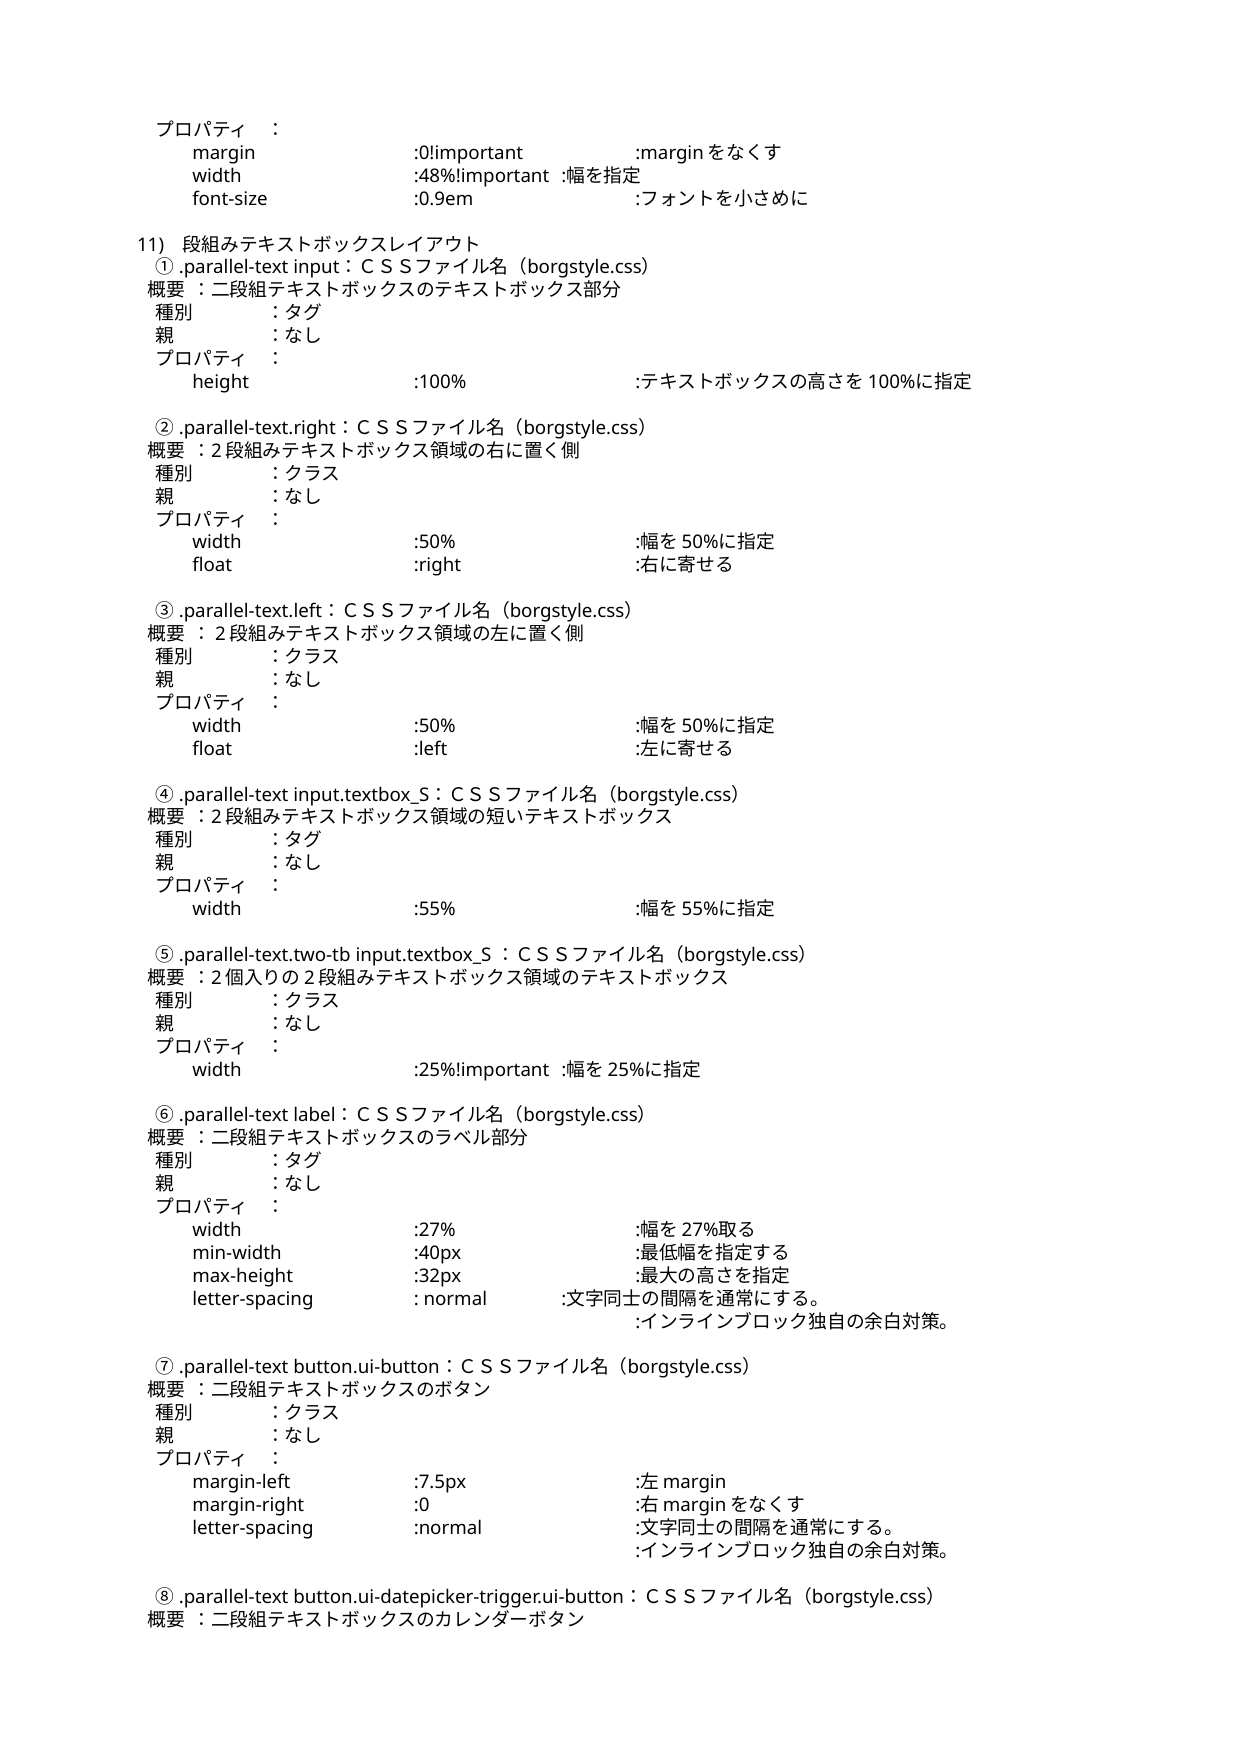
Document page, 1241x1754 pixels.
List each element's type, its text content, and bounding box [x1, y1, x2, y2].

text float :right :右に寄せる [118, 553, 1122, 576]
text プロパティ ： [118, 508, 1122, 531]
text min-width :40px :最低幅を指定する [118, 1241, 1122, 1264]
text 種別 ：タグ [118, 828, 1122, 851]
text 親 ：なし [118, 485, 1122, 508]
text ③ .parallel-text.left：ＣＳＳファイル名（borgstyle.css） [118, 599, 1122, 622]
text プロパティ ： [118, 118, 1122, 141]
text 種別 ：クラス [118, 645, 1122, 668]
text ⑧ .parallel-text button.ui-datepicker-trigger.ui-button：ＣＳＳファイル名（borgstyle.css） [118, 1585, 1122, 1608]
text width :27% :幅を27%取る [118, 1218, 1122, 1241]
text letter-spacing : normal :文字同士の間隔を通常にする。 [118, 1287, 1122, 1310]
text 種別 ：クラス [118, 1401, 1122, 1424]
text :インラインブロック独自の余白対策。 [118, 1539, 1122, 1562]
text letter-spacing :normal :文字同士の間隔を通常にする。 [118, 1516, 1122, 1539]
text font-size :0.9em :フォントを小さめに [118, 187, 1122, 210]
text :インラインブロック独自の余白対策。 [118, 1310, 1122, 1333]
text 種別 ：クラス [118, 989, 1122, 1012]
text width :50% :幅を50%に指定 [118, 714, 1122, 737]
text 11) 段組みテキストボックスレイアウト [118, 233, 1122, 256]
text 概要 ：二段組テキストボックスのテキストボックス部分 [118, 278, 1122, 301]
text margin-left :7.5px :左margin [118, 1470, 1122, 1493]
text width :25%!important :幅を25%に指定 [118, 1058, 1122, 1081]
text ① .parallel-text input：ＣＳＳファイル名（borgstyle.css） [118, 256, 1122, 278]
text width :50% :幅を50%に指定 [118, 531, 1122, 553]
text float :left :左に寄せる [118, 737, 1122, 760]
text 概要 ：二段組テキストボックスのカレンダーボタン [118, 1608, 1122, 1631]
text 概要 ：二段組テキストボックスのボタン [118, 1378, 1122, 1401]
text 親 ：なし [118, 1012, 1122, 1035]
text 親 ：なし [118, 668, 1122, 691]
text margin :0!important :marginをなくす [118, 141, 1122, 164]
text プロパティ ： [118, 1195, 1122, 1218]
text 親 ：なし [118, 851, 1122, 874]
text ② .parallel-text.right：ＣＳＳファイル名（borgstyle.css） [118, 416, 1122, 439]
text 種別 ：タグ [118, 301, 1122, 324]
text プロパティ ： [118, 1447, 1122, 1470]
text height :100% :テキストボックスの高さを100%に指定 [118, 370, 1122, 393]
text プロパティ ： [118, 874, 1122, 897]
text プロパティ ： [118, 347, 1122, 370]
text プロパティ ： [118, 1035, 1122, 1058]
text 親 ：なし [118, 1424, 1122, 1447]
text max-height :32px :最大の高さを指定 [118, 1264, 1122, 1287]
text width :48%!important :幅を指定 [118, 164, 1122, 187]
text ⑤ .parallel-text.two-tb input.textbox_S ：ＣＳＳファイル名（borgstyle.css） [118, 943, 1122, 966]
text 概要 ：二段組テキストボックスのラベル部分 [118, 1126, 1122, 1149]
text 種別 ：タグ [118, 1149, 1122, 1172]
text プロパティ ： [118, 691, 1122, 714]
text ⑥ .parallel-text label：ＣＳＳファイル名（borgstyle.css） [118, 1103, 1122, 1126]
text margin-right :0 :右marginをなくす [118, 1493, 1122, 1516]
text 親 ：なし [118, 324, 1122, 347]
text 概要 ：2段組みテキストボックス領域の短いテキストボックス [118, 806, 1122, 828]
text 親 ：なし [118, 1172, 1122, 1195]
text 概要 ：2段組みテキストボックス領域の右に置く側 [118, 439, 1122, 462]
text ④ .parallel-text input.textbox_S：ＣＳＳファイル名（borgstyle.css） [118, 783, 1122, 806]
text 概要 ： 2段組みテキストボックス領域の左に置く側 [118, 622, 1122, 645]
text 概要 ：2個入りの2段組みテキストボックス領域のテキストボックス [118, 966, 1122, 989]
text ⑦ .parallel-text button.ui-button：ＣＳＳファイル名（borgstyle.css） [118, 1356, 1122, 1378]
text width :55% :幅を55%に指定 [118, 897, 1122, 920]
text 種別 ：クラス [118, 462, 1122, 485]
